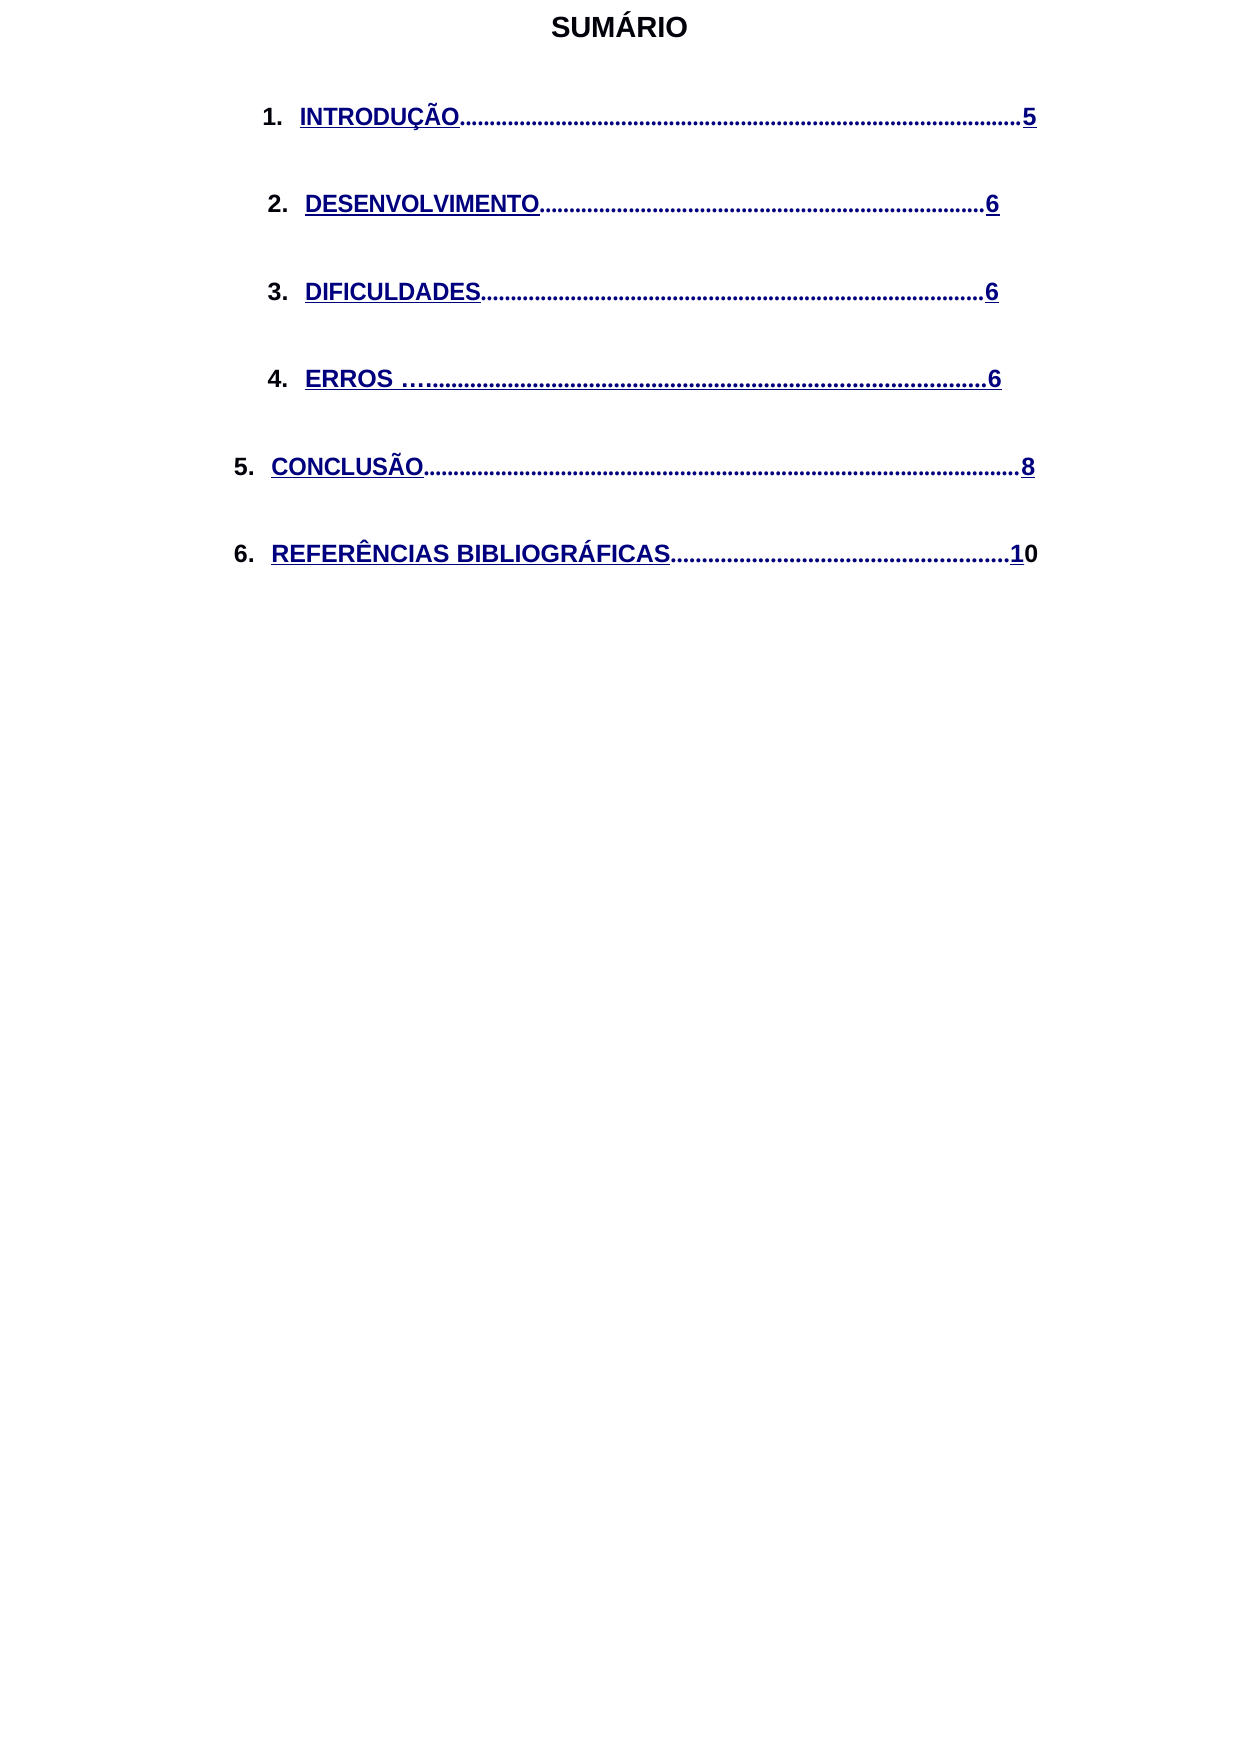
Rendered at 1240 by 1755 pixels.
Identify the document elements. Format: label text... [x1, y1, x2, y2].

list REFERÊNCIAS BIBLIOGRÁFICAS 10 [234, 539, 1064, 568]
subtitle SUMÁRIO [175, 10, 1063, 44]
list ERROS …. 6 [204, 364, 1064, 393]
list INTRODUÇÃO 5 [234, 102, 1064, 131]
list DIFICULDADES 6 [204, 277, 1062, 306]
list CONCLUSÃO 8 [234, 452, 1064, 481]
list DESENVOLVIMENTO 6 [204, 189, 1062, 218]
